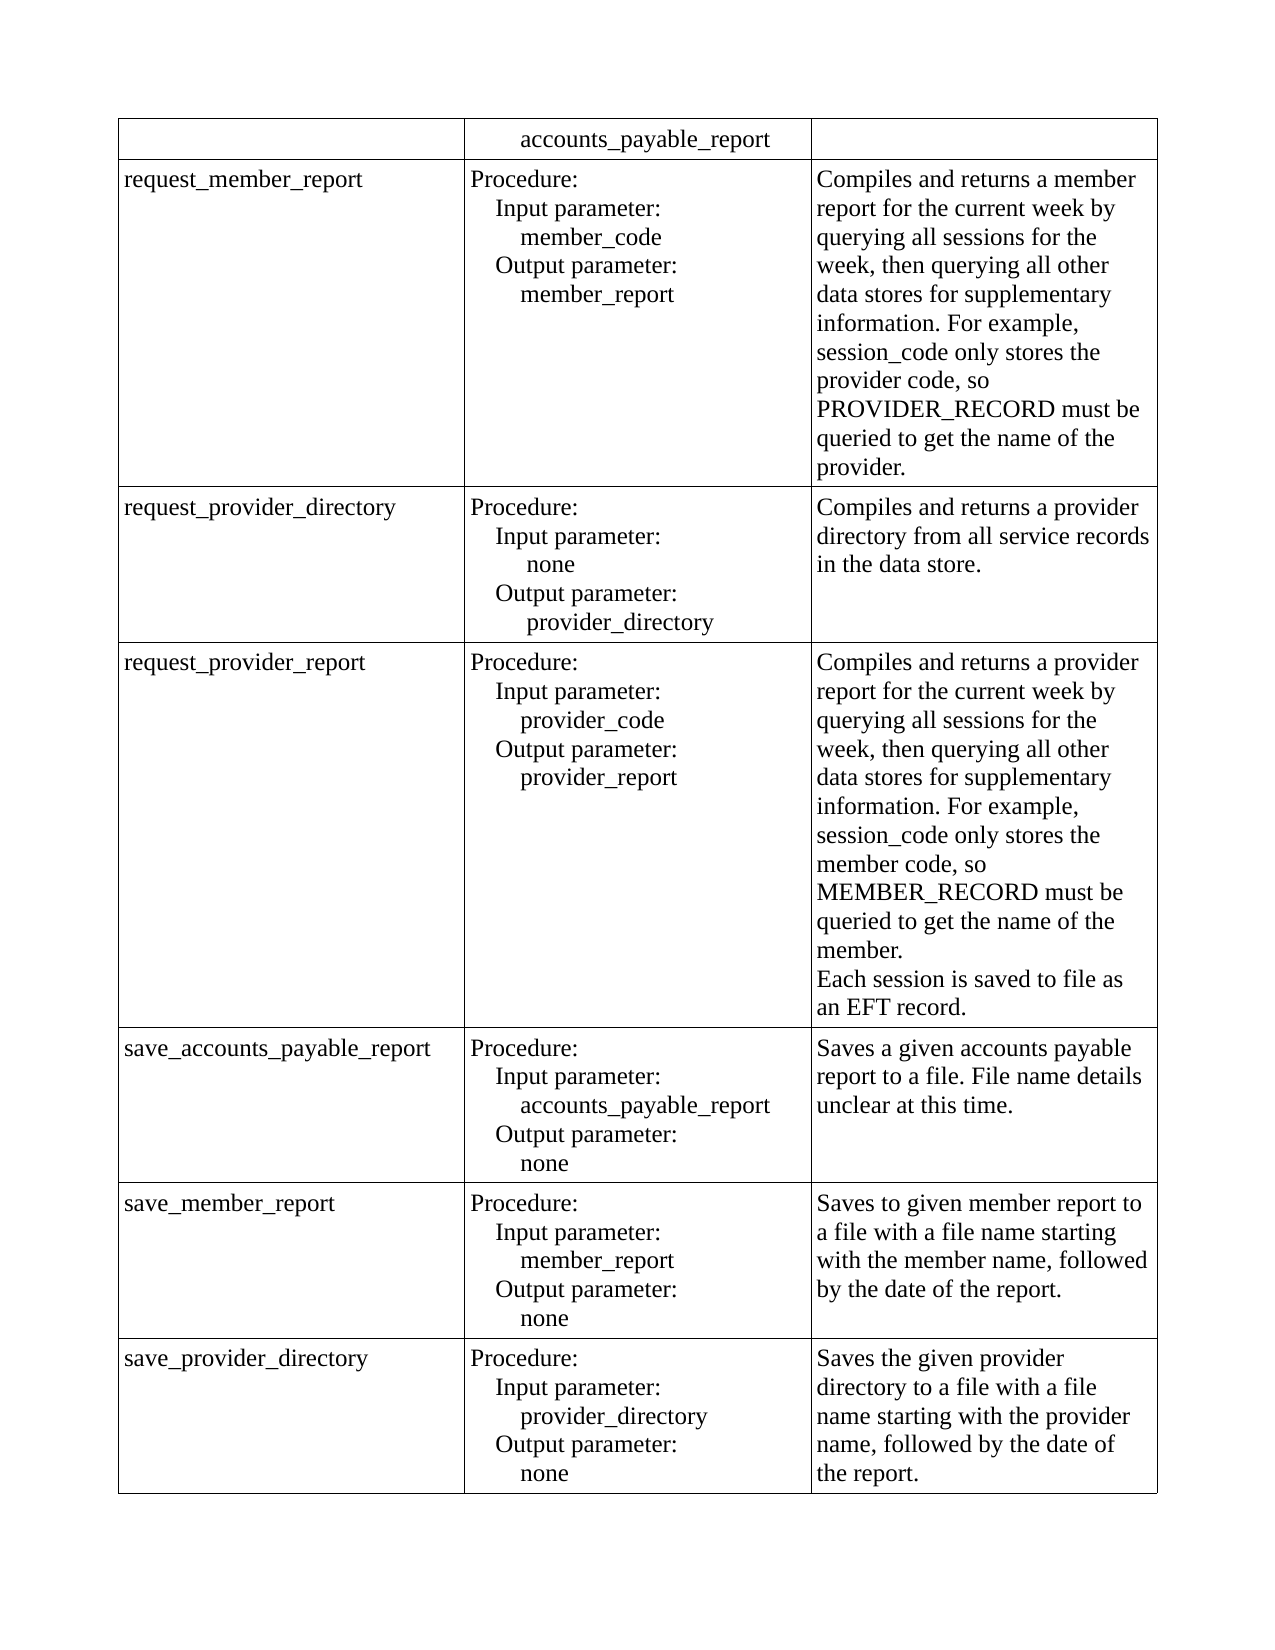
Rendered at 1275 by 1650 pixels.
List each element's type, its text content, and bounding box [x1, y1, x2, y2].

table_cell Procedure: Input parameter: accounts_payable_report Output parameter: none [465, 1028, 811, 1182]
table_cell [119, 119, 464, 158]
table_cell save_accounts_payable_report [119, 1028, 464, 1182]
table_cell accounts_payable_report [465, 119, 811, 158]
table_cell Procedure: Input parameter: member_code Output parameter: member_report [465, 160, 811, 486]
table_cell [812, 119, 1157, 158]
table_cell Procedure: Input parameter: provider_code Output parameter: provider_report [465, 643, 811, 1027]
table_cell request_member_report [119, 160, 464, 486]
table_cell save_member_report [119, 1183, 464, 1337]
table_cell Procedure: Input parameter: member_report Output parameter: none [465, 1183, 811, 1337]
table_cell Saves the given provider directory to a file with a file name starting with the provider name, followed by the date of the report. [812, 1339, 1157, 1493]
table_cell Saves to given member report to a file with a file name starting with the member name, followed by the date of the report. [812, 1183, 1157, 1337]
table_cell Compiles and returns a provider directory from all service records in the data store. [812, 487, 1157, 642]
table_cell Compiles and returns a provider report for the current week by querying all sessions for the week, then querying all other data stores for supplementary information. For example, session_code only stores the member code, so MEMBER_RECORD must be queried to get the name of the member. Each session is saved to file as an EFT record. [812, 643, 1157, 1027]
table_cell Procedure: Input parameter: provider_directory Output parameter: none [465, 1339, 811, 1493]
table_cell Compiles and returns a member report for the current week by querying all sessions for the week, then querying all other data stores for supplementary information. For example, session_code only stores the provider code, so PROVIDER_RECORD must be queried to get the name of the provider. [812, 160, 1157, 486]
table_cell Saves a given accounts payable report to a file. File name details unclear at this time. [812, 1028, 1157, 1182]
table_cell request_provider_directory [119, 487, 464, 642]
table_cell request_provider_report [119, 643, 464, 1027]
table_cell save_provider_directory [119, 1339, 464, 1493]
table_cell Procedure: Input parameter: none Output parameter: provider_directory [465, 487, 811, 642]
